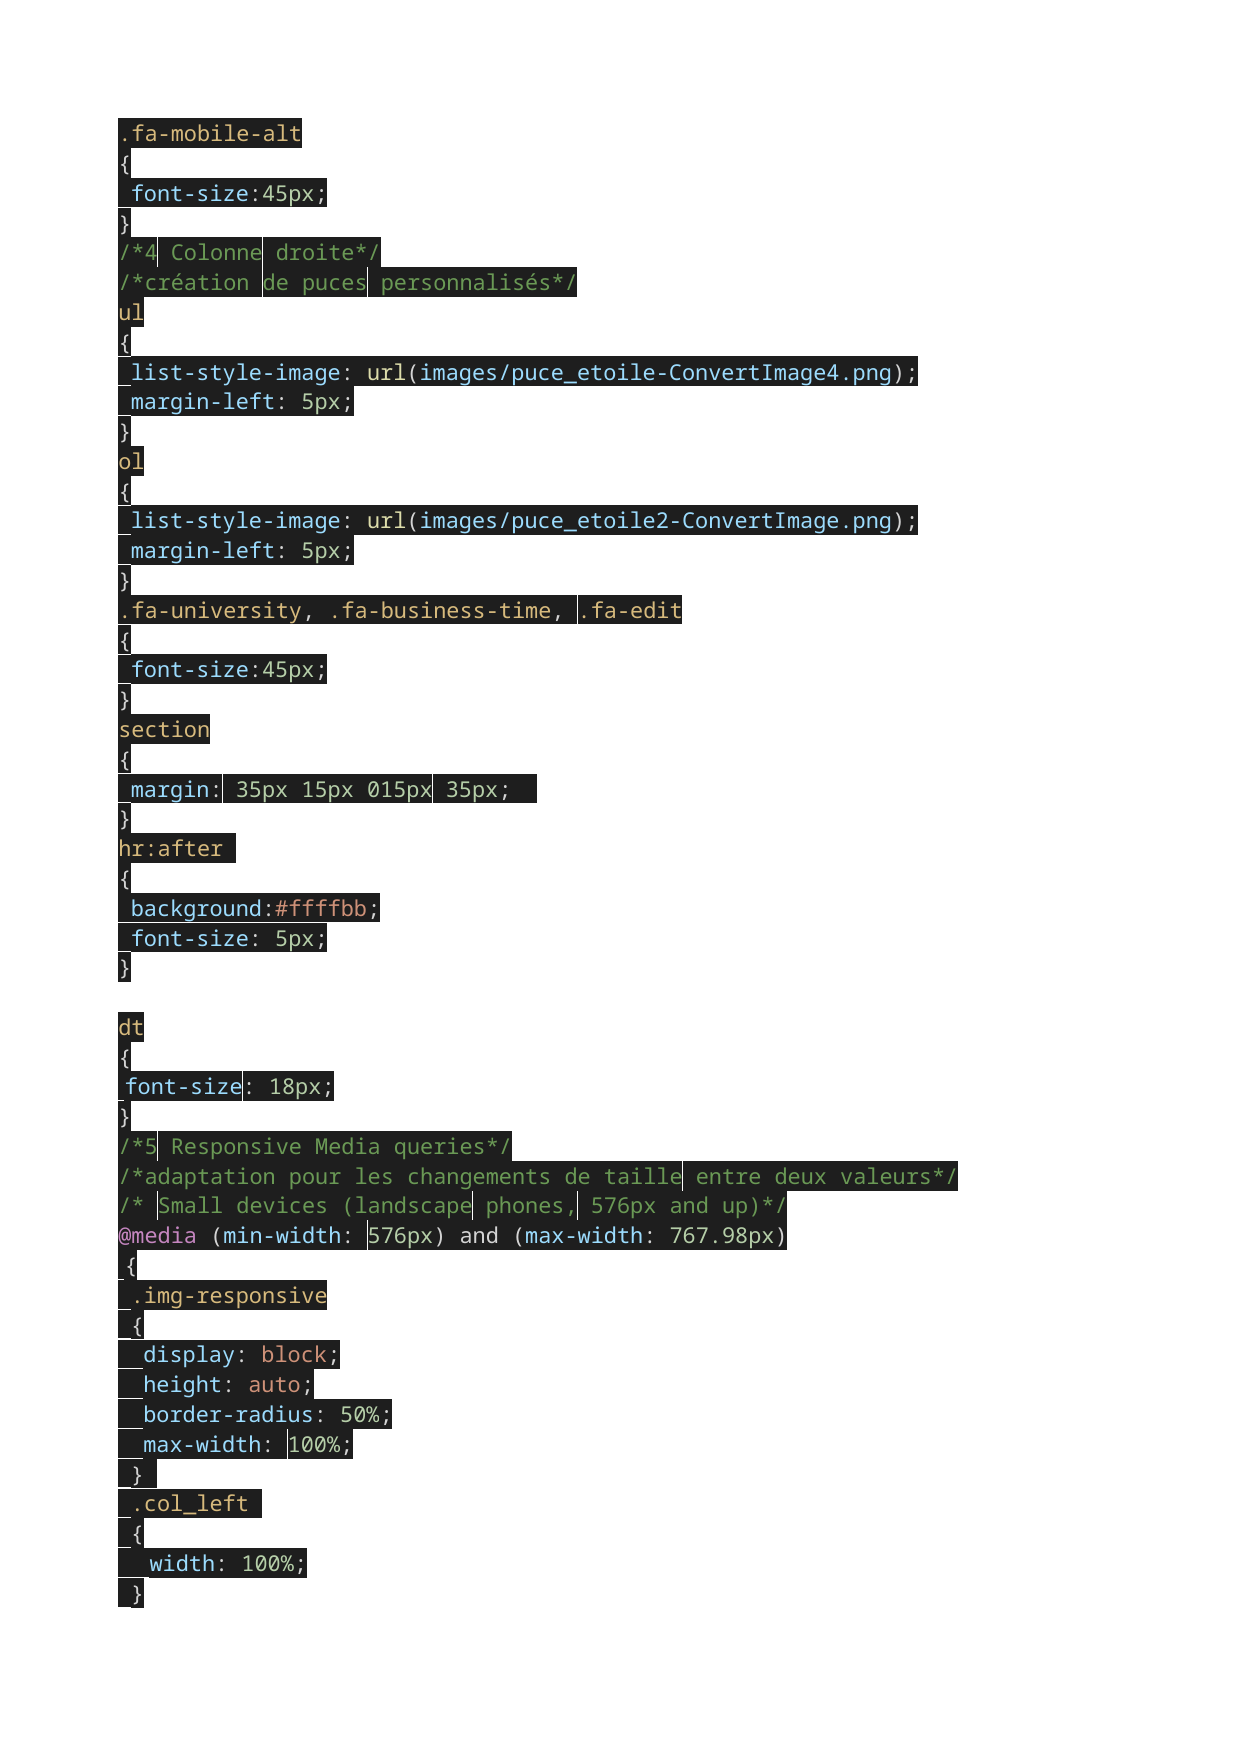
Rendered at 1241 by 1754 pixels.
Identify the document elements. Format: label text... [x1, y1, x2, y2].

text } [118, 207, 1122, 237]
text } [118, 803, 1122, 833]
text { [118, 1042, 1122, 1071]
text margin-left: 5px; [118, 535, 1122, 565]
text /*création de puces personnalisés*/ [118, 267, 1122, 297]
text font-size: 18px; [118, 1071, 1122, 1101]
text /* Small devices (landscape phones, 576px and up)*/ [118, 1191, 1122, 1220]
text section [118, 714, 1122, 744]
text { [118, 327, 1122, 356]
text } [118, 952, 1122, 982]
text @media (min-width: 576px) and (max-width: 767.98px) [118, 1220, 1122, 1250]
text font-size: 5px; [118, 922, 1122, 952]
text list-style-image: url(images/puce_etoile-ConvertImage4.png); [118, 356, 1122, 386]
text /*adaptation pour les changements de taille entre deux valeurs*/ [118, 1161, 1122, 1191]
text .img-responsive [118, 1280, 1122, 1310]
text .fa-university, .fa-business-time, .fa-edit [118, 595, 1122, 624]
text { [118, 1310, 1122, 1339]
text .col_left [118, 1488, 1122, 1518]
text { [118, 624, 1122, 654]
text ul [118, 297, 1122, 327]
text { [118, 148, 1122, 178]
text hr:after [118, 833, 1122, 863]
text } [118, 565, 1122, 595]
text margin: 35px 15px 015px 35px; [118, 773, 1122, 803]
text { [118, 863, 1122, 893]
text { [118, 1250, 1122, 1280]
text display: block; [118, 1339, 1122, 1369]
text ol [118, 446, 1122, 476]
text background:#ffffbb; [118, 893, 1122, 922]
text } [118, 1101, 1122, 1131]
text } [118, 1459, 1122, 1488]
text /*5 Responsive Media queries*/ [118, 1131, 1122, 1161]
text } [118, 416, 1122, 446]
text border-radius: 50%; [118, 1399, 1122, 1429]
text height: auto; [118, 1369, 1122, 1399]
text } [118, 684, 1122, 714]
text { [118, 476, 1122, 505]
text dt [118, 1012, 1122, 1042]
text width: 100%; [118, 1548, 1122, 1578]
text list-style-image: url(images/puce_etoile2-ConvertImage.png); [118, 505, 1122, 535]
text /*4 Colonne droite*/ [118, 237, 1122, 267]
text { [118, 1518, 1122, 1548]
text font-size:45px; [118, 654, 1122, 684]
text max-width: 100%; [118, 1429, 1122, 1459]
text { [118, 744, 1122, 773]
text margin-left: 5px; [118, 386, 1122, 416]
text .fa-mobile-alt [118, 118, 1122, 148]
text } [118, 1578, 1122, 1608]
text font-size:45px; [118, 178, 1122, 207]
